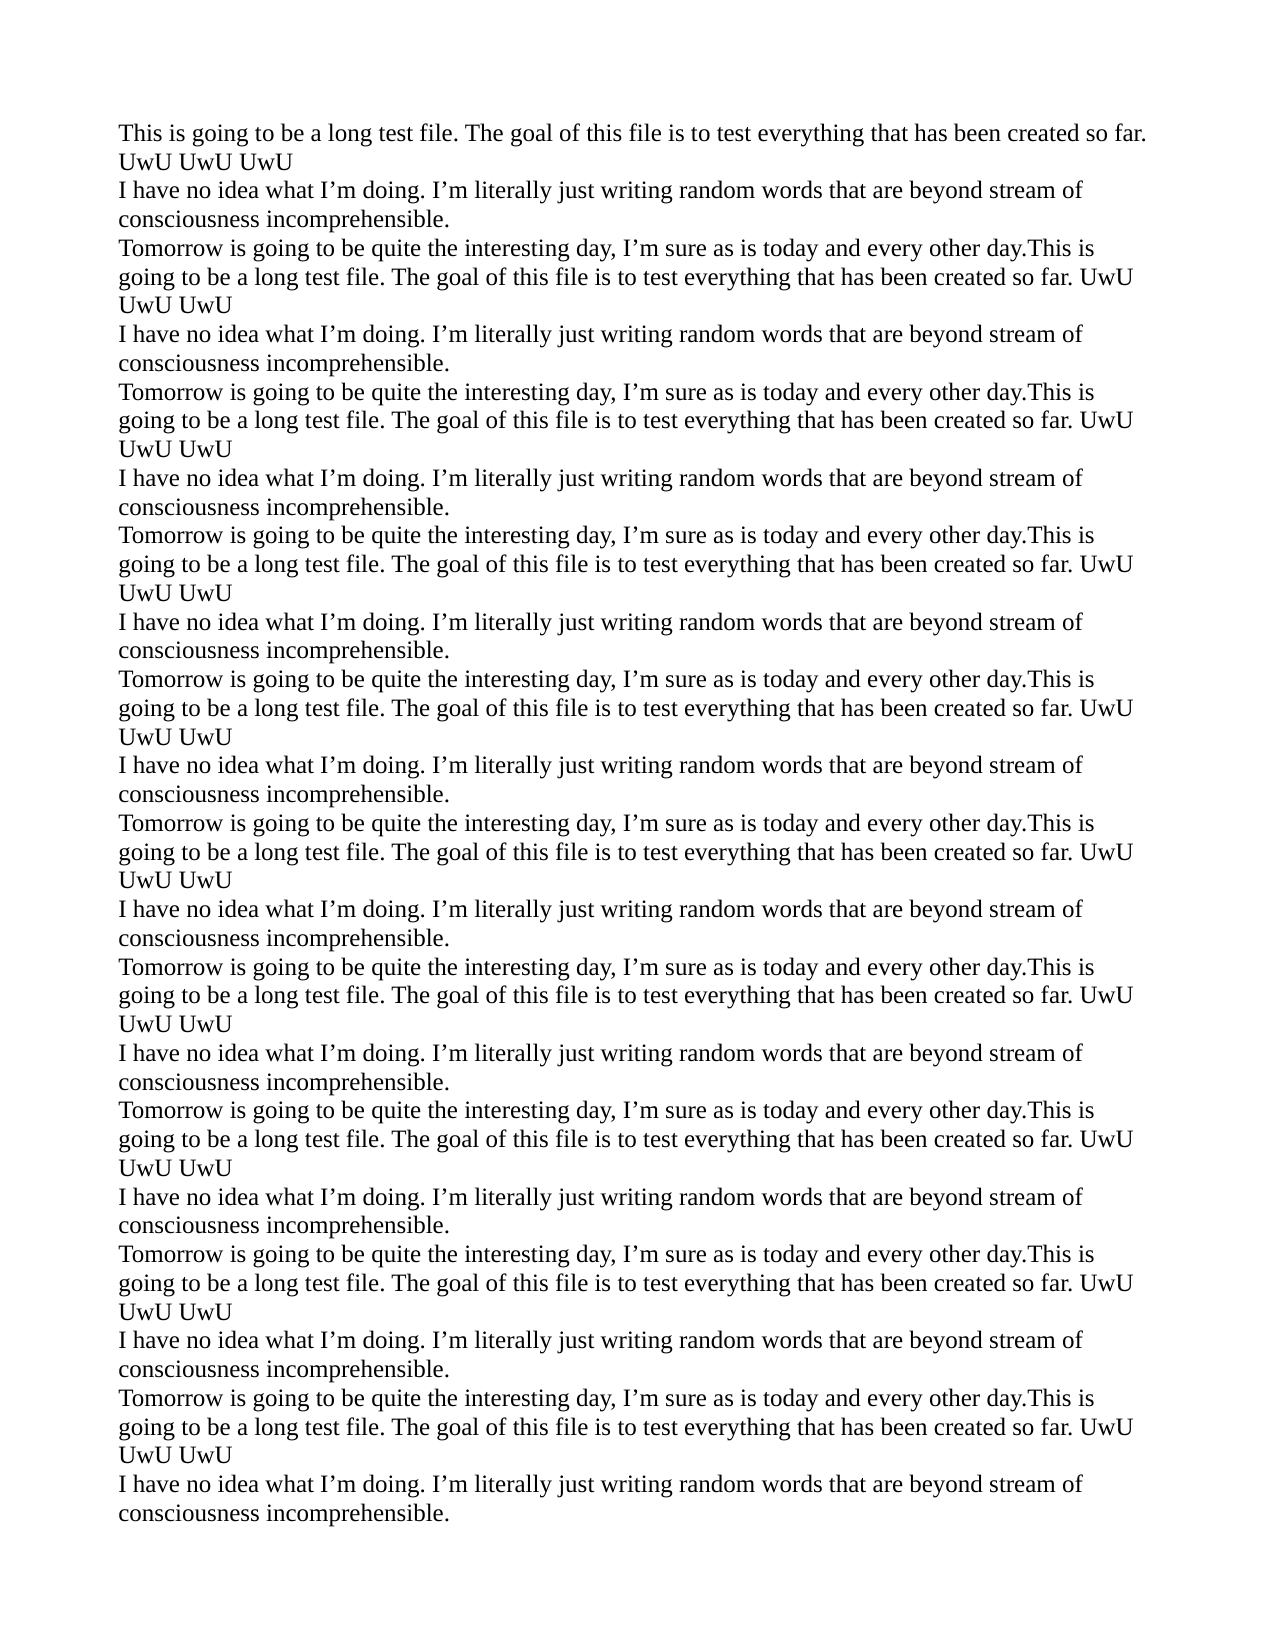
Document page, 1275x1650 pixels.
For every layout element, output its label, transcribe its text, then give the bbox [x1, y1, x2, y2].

text Tomorrow is going to be quite the interesting day, I’m sure as is today and every other day.This is going to be a long test file. The goal of this file is to test everything that has been created so far. UwU UwU UwU [118, 952, 1157, 1038]
text Tomorrow is going to be quite the interesting day, I’m sure as is today and every other day.This is going to be a long test file. The goal of this file is to test everything that has been created so far. UwU UwU UwU [118, 808, 1157, 894]
text Tomorrow is going to be quite the interesting day, I’m sure as is today and every other day.This is going to be a long test file. The goal of this file is to test everything that has been created so far. UwU UwU UwU [118, 521, 1157, 607]
text Tomorrow is going to be quite the interesting day, I’m sure as is today and every other day.This is going to be a long test file. The goal of this file is to test everything that has been created so far. UwU UwU UwU [118, 1383, 1157, 1469]
text Tomorrow is going to be quite the interesting day, I’m sure as is today and every other day.This is going to be a long test file. The goal of this file is to test everything that has been created so far. UwU UwU UwU [118, 377, 1157, 463]
text Tomorrow is going to be quite the interesting day, I’m sure as is today and every other day.This is going to be a long test file. The goal of this file is to test everything that has been created so far. UwU UwU UwU [118, 233, 1157, 319]
text Tomorrow is going to be quite the interesting day, I’m sure as is today and every other day.This is going to be a long test file. The goal of this file is to test everything that has been created so far. UwU UwU UwU [118, 664, 1157, 751]
text Tomorrow is going to be quite the interesting day, I’m sure as is today and every other day.This is going to be a long test file. The goal of this file is to test everything that has been created so far. UwU UwU UwU [118, 1096, 1157, 1182]
text I have no idea what I’m doing. I’m literally just writing random words that are beyond stream of consciousness incomprehensible. [118, 1469, 1157, 1527]
text I have no idea what I’m doing. I’m literally just writing random words that are beyond stream of consciousness incomprehensible. [118, 894, 1157, 952]
text I have no idea what I’m doing. I’m literally just writing random words that are beyond stream of consciousness incomprehensible. [118, 1326, 1157, 1383]
text Tomorrow is going to be quite the interesting day, I’m sure as is today and every other day.This is going to be a long test file. The goal of this file is to test everything that has been created so far. UwU UwU UwU [118, 1239, 1157, 1326]
text I have no idea what I’m doing. I’m literally just writing random words that are beyond stream of consciousness incomprehensible. [118, 319, 1157, 377]
text I have no idea what I’m doing. I’m literally just writing random words that are beyond stream of consciousness incomprehensible. [118, 1038, 1157, 1096]
text I have no idea what I’m doing. I’m literally just writing random words that are beyond stream of consciousness incomprehensible. [118, 607, 1157, 664]
text I have no idea what I’m doing. I’m literally just writing random words that are beyond stream of consciousness incomprehensible. [118, 751, 1157, 808]
text I have no idea what I’m doing. I’m literally just writing random words that are beyond stream of consciousness incomprehensible. [118, 1182, 1157, 1239]
text I have no idea what I’m doing. I’m literally just writing random words that are beyond stream of consciousness incomprehensible. [118, 176, 1157, 233]
text I have no idea what I’m doing. I’m literally just writing random words that are beyond stream of consciousness incomprehensible. [118, 463, 1157, 521]
text This is going to be a long test file. The goal of this file is to test everything that has been created so far. UwU UwU UwU [118, 118, 1157, 176]
